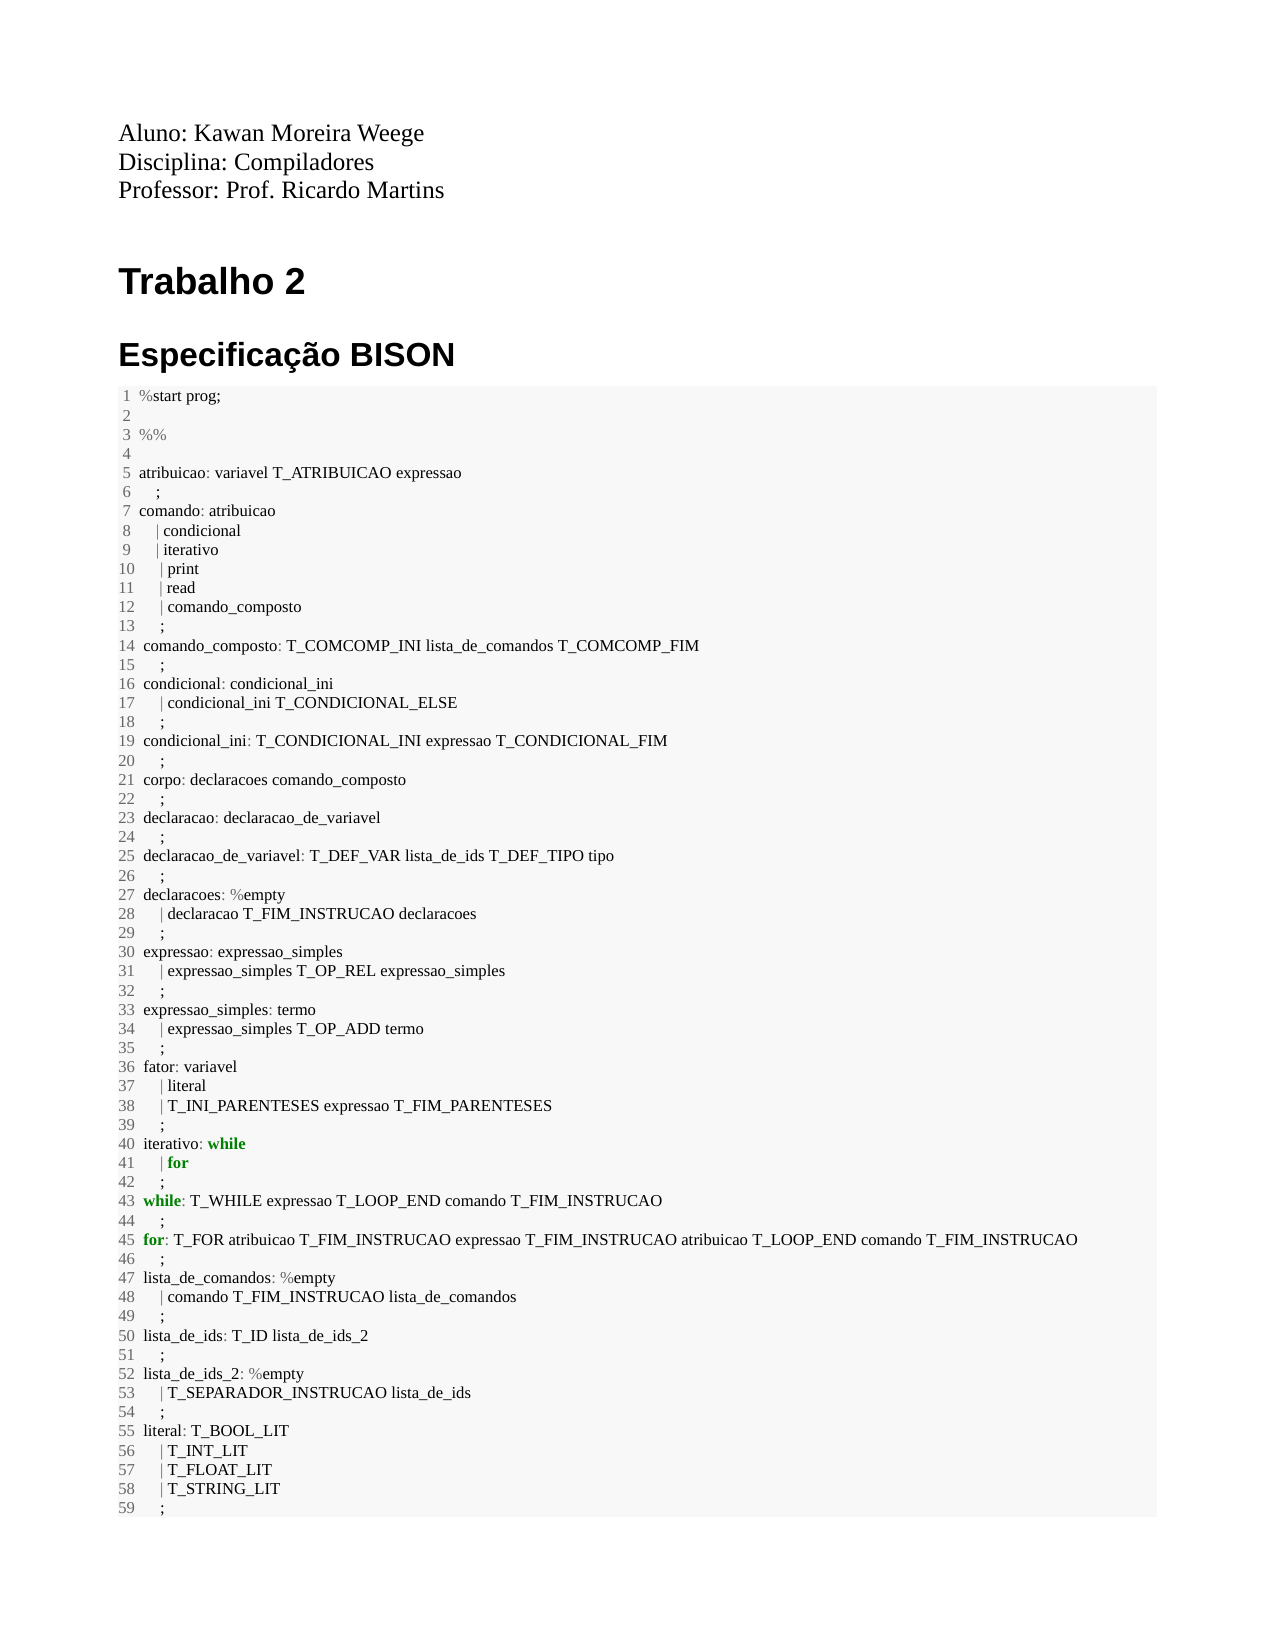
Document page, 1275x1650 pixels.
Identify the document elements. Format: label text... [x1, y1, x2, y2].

text 34 | expressao_simples T_OP_ADD termo [118, 1019, 1157, 1038]
text 50 lista_de_ids: T_ID lista_de_ids_2 [118, 1325, 1157, 1344]
text 33 expressao_simples: termo [118, 999, 1157, 1019]
text 19 condicional_ini: T_CONDICIONAL_INI expressao T_CONDICIONAL_FIM [118, 731, 1157, 750]
text 17 | condicional_ini T_CONDICIONAL_ELSE [118, 693, 1157, 712]
subtitle Trabalho 2 [118, 259, 1157, 302]
text 5 atribuicao: variavel T_ATRIBUICAO expressao [118, 463, 1157, 482]
text 29 ; [118, 923, 1157, 942]
text 8 | condicional [118, 520, 1157, 539]
text 11 | read [118, 578, 1157, 597]
text 47 lista_de_comandos: %empty [118, 1268, 1157, 1287]
text 12 | comando_composto [118, 597, 1157, 616]
text 31 | expressao_simples T_OP_REL expressao_simples [118, 961, 1157, 980]
text 30 expressao: expressao_simples [118, 942, 1157, 961]
text 36 fator: variavel [118, 1057, 1157, 1076]
text 26 ; [118, 865, 1157, 884]
text 3 %% [118, 424, 1157, 444]
text 58 | T_STRING_LIT [118, 1479, 1157, 1498]
text 40 iterativo: while [118, 1134, 1157, 1153]
text 37 | literal [118, 1076, 1157, 1095]
text 52 lista_de_ids_2: %empty [118, 1364, 1157, 1383]
text 56 | T_INT_LIT [118, 1440, 1157, 1459]
text 46 ; [118, 1249, 1157, 1268]
text 4 [118, 444, 1157, 463]
text 21 corpo: declaracoes comando_composto [118, 769, 1157, 789]
text 55 literal: T_BOOL_LIT [118, 1421, 1157, 1440]
text 2 [118, 405, 1157, 424]
text 14 comando_composto: T_COMCOMP_INI lista_de_comandos T_COMCOMP_FIM [118, 635, 1157, 654]
text 53 | T_SEPARADOR_INSTRUCAO lista_de_ids [118, 1383, 1157, 1402]
text 39 ; [118, 1114, 1157, 1134]
text 20 ; [118, 750, 1157, 769]
text 43 while: T_WHILE expressao T_LOOP_END comando T_FIM_INSTRUCAO [118, 1191, 1157, 1210]
text 32 ; [118, 980, 1157, 999]
text 57 | T_FLOAT_LIT [118, 1459, 1157, 1479]
text 38 | T_INI_PARENTESES expressao T_FIM_PARENTESES [118, 1095, 1157, 1114]
text 22 ; [118, 789, 1157, 808]
text 45 for: T_FOR atribuicao T_FIM_INSTRUCAO expressao T_FIM_INSTRUCAO atribuicao T_LOOP_END comando T_FIM_INSTRUCAO [118, 1229, 1157, 1249]
text 42 ; [118, 1172, 1157, 1191]
text 59 ; [118, 1498, 1157, 1517]
text 27 declaracoes: %empty [118, 884, 1157, 904]
text 51 ; [118, 1344, 1157, 1364]
text 23 declaracao: declaracao_de_variavel [118, 808, 1157, 827]
text 15 ; [118, 654, 1157, 674]
text 54 ; [118, 1402, 1157, 1421]
text 1 %start prog; [118, 386, 1157, 405]
text 25 declaracao_de_variavel: T_DEF_VAR lista_de_ids T_DEF_TIPO tipo [118, 846, 1157, 865]
text 7 comando: atribuicao [118, 501, 1157, 520]
subtitle Especificação BISON [118, 335, 1157, 374]
text 49 ; [118, 1306, 1157, 1325]
text 18 ; [118, 712, 1157, 731]
text 48 | comando T_FIM_INSTRUCAO lista_de_comandos [118, 1287, 1157, 1306]
text 9 | iterativo [118, 539, 1157, 559]
text 6 ; [118, 482, 1157, 501]
text 10 | print [118, 559, 1157, 578]
text 13 ; [118, 616, 1157, 635]
text 16 condicional: condicional_ini [118, 674, 1157, 693]
text 24 ; [118, 827, 1157, 846]
text 28 | declaracao T_FIM_INSTRUCAO declaracoes [118, 904, 1157, 923]
text 44 ; [118, 1210, 1157, 1229]
text 35 ; [118, 1038, 1157, 1057]
text 41 | for [118, 1153, 1157, 1172]
